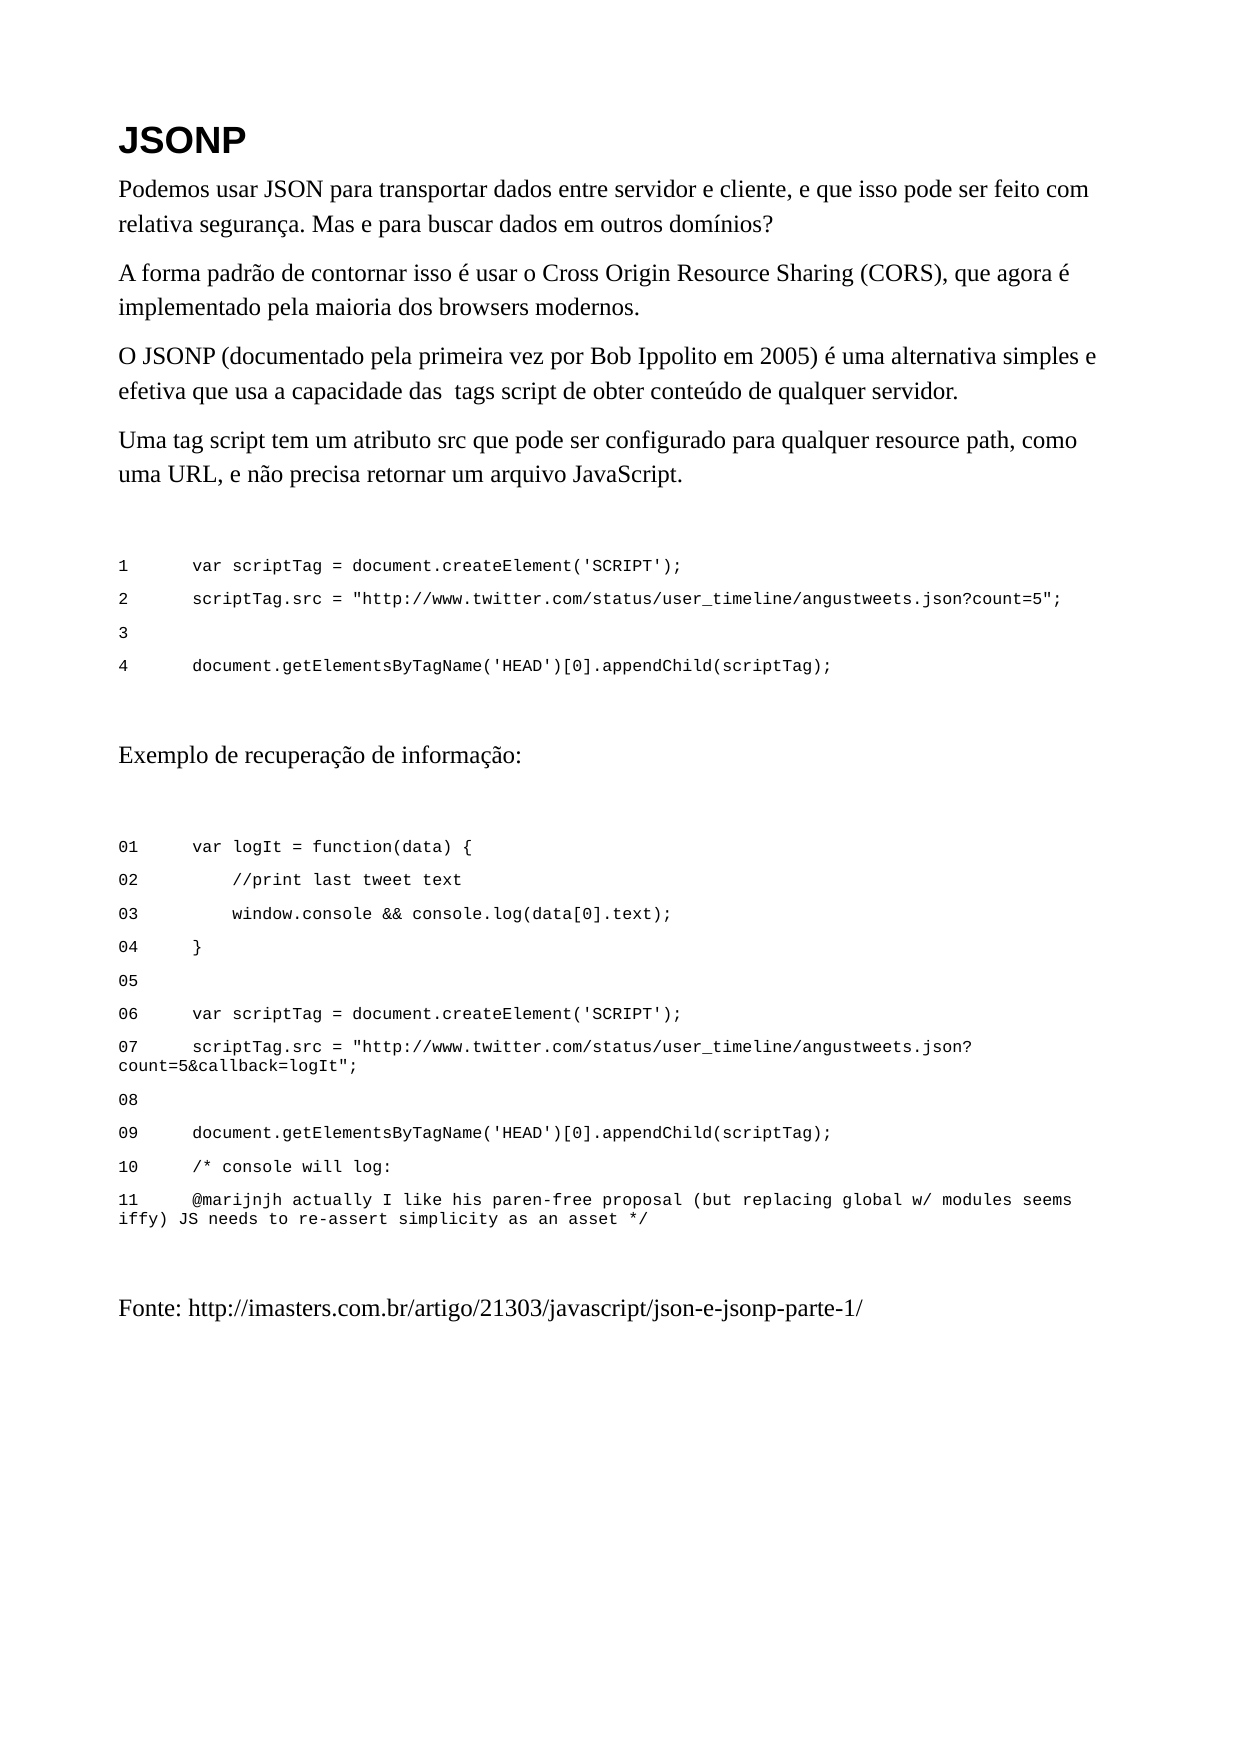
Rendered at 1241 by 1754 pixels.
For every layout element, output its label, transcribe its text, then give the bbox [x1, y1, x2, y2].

text O JSONP (documentado pela primeira vez por Bob Ippolito em 2005) é uma alternativa simples e efetiva que usa a capacidade das tags script de obter conteúdo de qualquer servidor. [118, 341, 1122, 404]
text 4 document.getElementsByTagName('HEAD')[0].appendChild(scriptTag); [118, 658, 1122, 677]
text 07 scriptTag.src = "http://www.twitter.com/status/user_timeline/angustweets.json?count=5&callback=logIt"; [118, 1039, 1122, 1077]
text 04 } [118, 939, 1122, 958]
text 05 [118, 972, 1122, 991]
text 1 var scriptTag = document.createElement('SCRIPT'); [118, 557, 1122, 576]
text 2 scriptTag.src = "http://www.twitter.com/status/user_timeline/angustweets.json?count=5"; [118, 591, 1122, 610]
text Fonte: http://imasters.com.br/artigo/21303/javascript/json-e-jsonp-parte-1/ [118, 1293, 1122, 1322]
text 11 @marijnjh actually I like his paren-free proposal (but replacing global w/ modules seems iffy) JS needs to re-assert simplicity as an asset */ [118, 1192, 1122, 1229]
text 01 var logIt = function(data) { [118, 838, 1122, 857]
text 08 [118, 1091, 1122, 1110]
text Exemplo de recuperação de informação: [118, 740, 1122, 769]
text 10 /* console will log: [118, 1158, 1122, 1177]
text 06 var scriptTag = document.createElement('SCRIPT'); [118, 1006, 1122, 1024]
subtitle JSONP [118, 118, 1122, 162]
text A forma padrão de contornar isso é usar o Cross Origin Resource Sharing (CORS), que agora é implementado pela maioria dos browsers modernos. [118, 258, 1122, 321]
text 03 window.console && console.log(data[0].text); [118, 905, 1122, 924]
text 02 //print last tweet text [118, 872, 1122, 891]
text 3 [118, 624, 1122, 643]
text 09 document.getElementsByTagName('HEAD')[0].appendChild(scriptTag); [118, 1125, 1122, 1144]
text Podemos usar JSON para transportar dados entre servidor e cliente, e que isso pode ser feito com relativa segurança. Mas e para buscar dados em outros domínios? [118, 174, 1122, 237]
text Uma tag script tem um atributo src que pode ser configurado para qualquer resource path, como uma URL, e não precisa retornar um arquivo JavaScript. [118, 425, 1122, 488]
